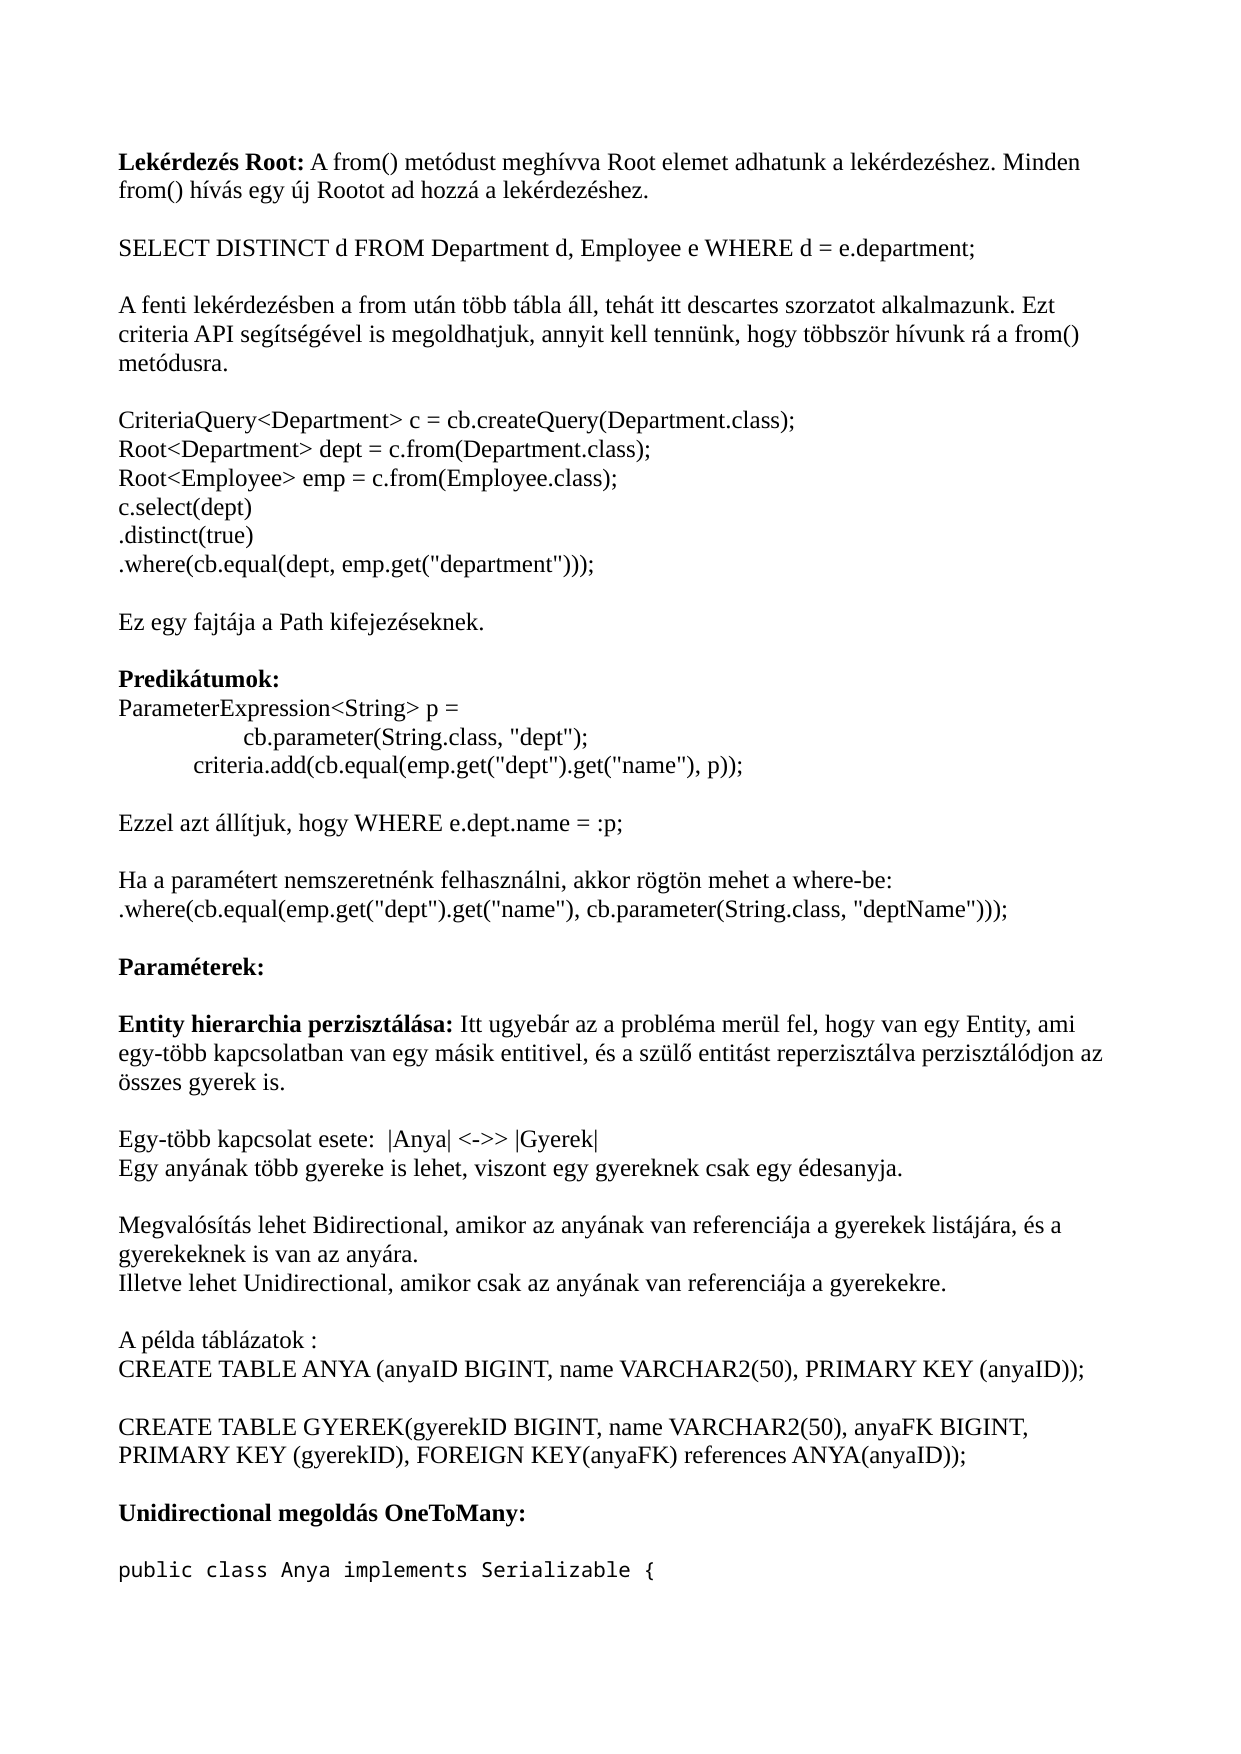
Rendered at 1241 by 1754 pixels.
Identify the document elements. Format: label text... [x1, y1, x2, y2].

text ParameterExpression<String> p = [118, 693, 1122, 722]
text .where(cb.equal(dept, emp.get("department"))); [118, 549, 1122, 578]
text Lekérdezés Root: A from() metódust meghívva Root elemet adhatunk a lekérdezéshez. Minden from() hívás egy új Rootot ad hozzá a lekérdezéshez. [118, 147, 1122, 204]
text Megvalósítás lehet Bidirectional, amikor az anyának van referenciája a gyerekek listájára, és a gyerekeknek is van az anyára. [118, 1211, 1122, 1268]
text Egy anyának több gyereke is lehet, viszont egy gyereknek csak egy édesanyja. [118, 1153, 1122, 1182]
text public class Anya implements Serializable { [118, 1556, 1122, 1584]
text CriteriaQuery<Department> c = cb.createQuery(Department.class); [118, 406, 1122, 434]
text CREATE TABLE ANYA (anyaID BIGINT, name VARCHAR2(50), PRIMARY KEY (anyaID)); [118, 1354, 1122, 1383]
text Root<Employee> emp = c.from(Employee.class); [118, 463, 1122, 492]
text .distinct(true) [118, 521, 1122, 549]
text Ha a paramétert nemszeretnénk felhasználni, akkor rögtön mehet a where-be: [118, 866, 1122, 894]
text criteria.add(cb.equal(emp.get("dept").get("name"), p)); [118, 751, 1122, 779]
text A példa táblázatok : [118, 1326, 1122, 1354]
text Paraméterek: [118, 952, 1122, 981]
text Ez egy fajtája a Path kifejezéseknek. [118, 607, 1122, 636]
text Predikátumok: [118, 664, 1122, 693]
text Unidirectional megoldás OneToMany: [118, 1498, 1122, 1527]
text Egy-több kapcsolat esete: |Anya| <->> |Gyerek| [118, 1124, 1122, 1153]
text Ezzel azt állítjuk, hogy WHERE e.dept.name = :p; [118, 808, 1122, 837]
text Entity hierarchia perzisztálása: Itt ugyebár az a probléma merül fel, hogy van egy Entity, ami egy-több kapcsolatban van egy másik entitivel, és a szülő entitást reperzisztálva perzisztálódjon az összes gyerek is. [118, 1009, 1122, 1096]
text A fenti lekérdezésben a from után több tábla áll, tehát itt descartes szorzatot alkalmazunk. Ezt criteria API segítségével is megoldhatjuk, annyit kell tennünk, hogy többször hívunk rá a from() metódusra. [118, 291, 1122, 377]
text Root<Department> dept = c.from(Department.class); [118, 434, 1122, 463]
text c.select(dept) [118, 492, 1122, 521]
text CREATE TABLE GYEREK(gyerekID BIGINT, name VARCHAR2(50), anyaFK BIGINT, PRIMARY KEY (gyerekID), FOREIGN KEY(anyaFK) references ANYA(anyaID)); [118, 1412, 1122, 1469]
text .where(cb.equal(emp.get("dept").get("name"), cb.parameter(String.class, "deptName"))); [118, 894, 1122, 923]
text cb.parameter(String.class, "dept"); [118, 722, 1122, 751]
text Illetve lehet Unidirectional, amikor csak az anyának van referenciája a gyerekekre. [118, 1268, 1122, 1297]
text SELECT DISTINCT d FROM Department d, Employee e WHERE d = e.department; [118, 233, 1122, 262]
